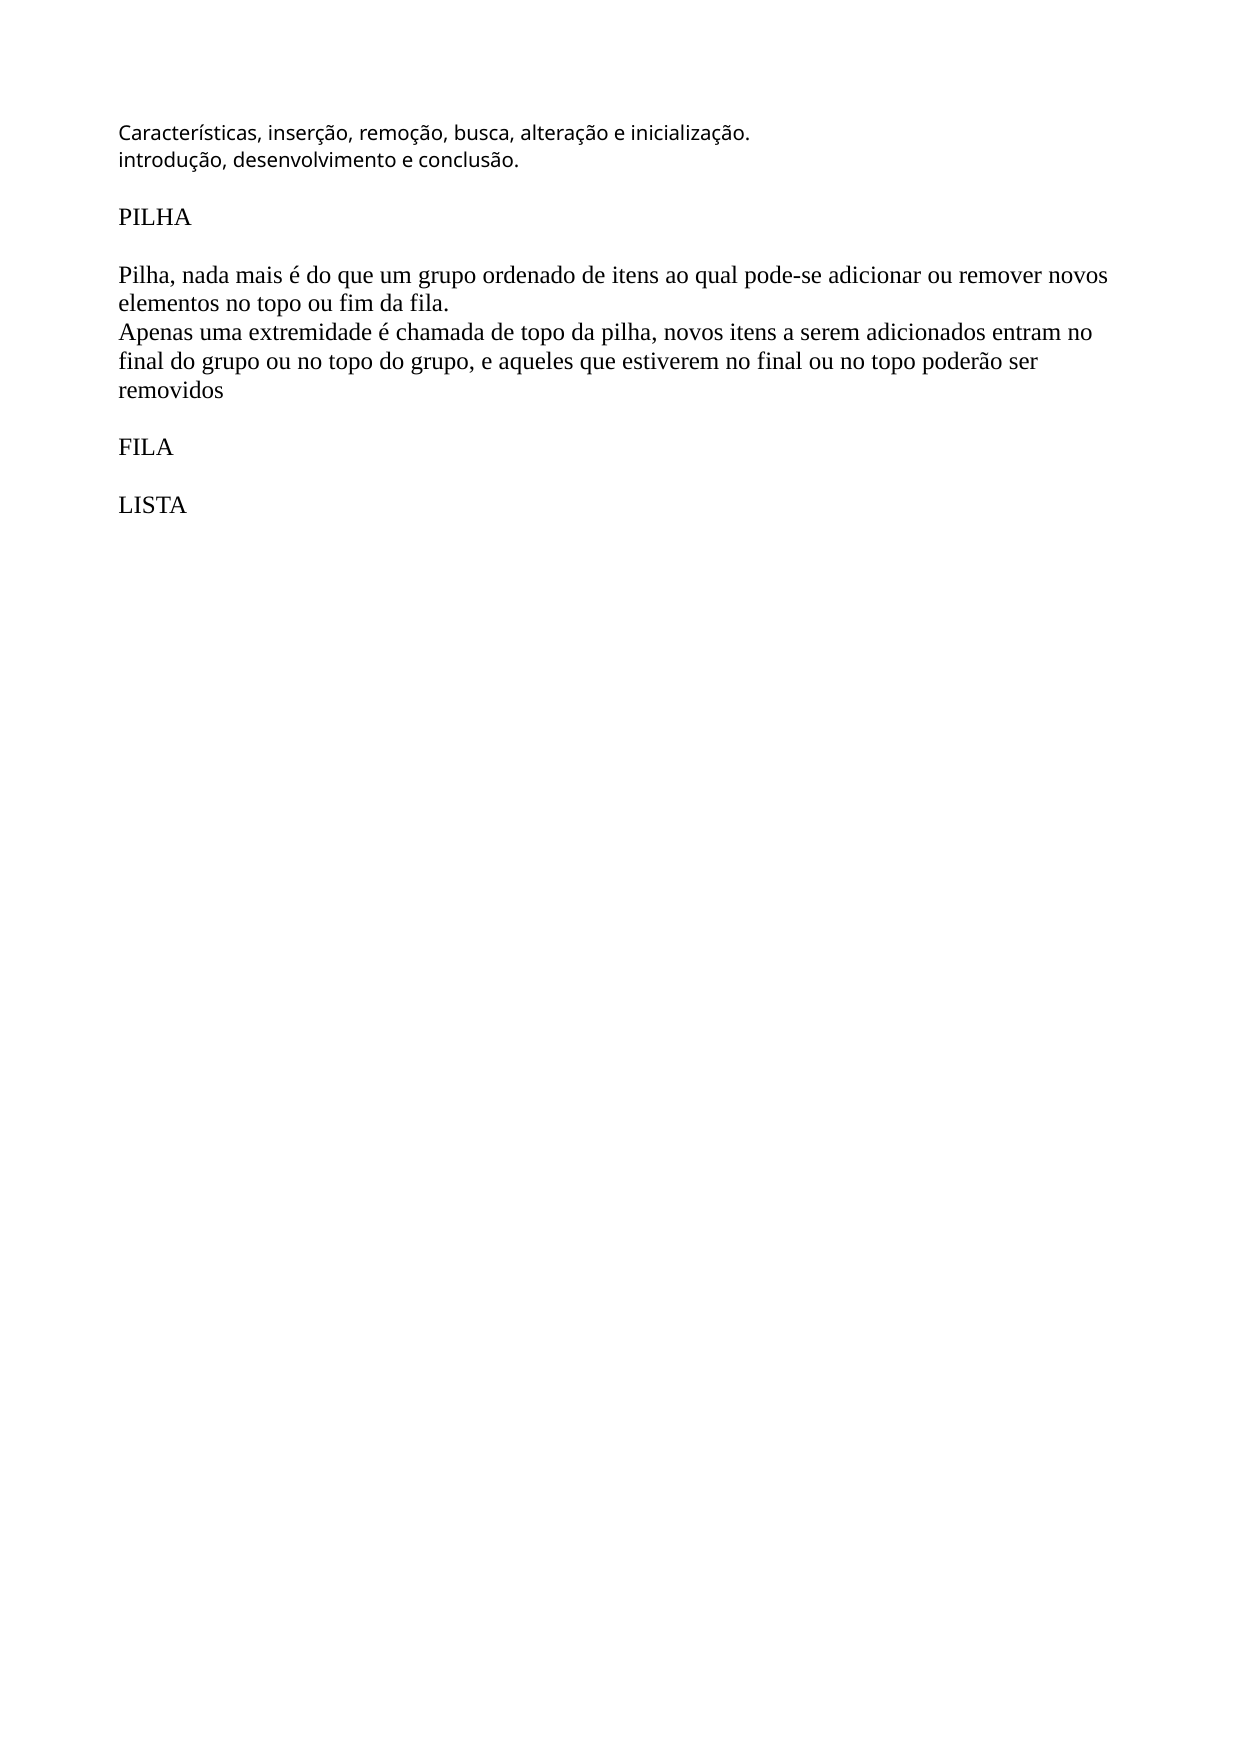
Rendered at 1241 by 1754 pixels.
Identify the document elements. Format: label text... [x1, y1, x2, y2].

text Pilha, nada mais é do que um grupo ordenado de itens ao qual pode-se adicionar ou remover novos elementos no topo ou fim da fila. [118, 260, 1122, 317]
text Apenas uma extremidade é chamada de topo da pilha, novos itens a serem adicionados entram no final do grupo ou no topo do grupo, e aqueles que estiverem no final ou no topo poderão ser removidos [118, 317, 1122, 403]
text Características, inserção, remoção, busca, alteração e inicialização. [118, 118, 1122, 146]
text FILA [118, 432, 1122, 461]
text introdução, desenvolvimento e conclusão. [118, 146, 1122, 173]
text PILHA [118, 202, 1122, 231]
text LISTA [118, 490, 1122, 518]
